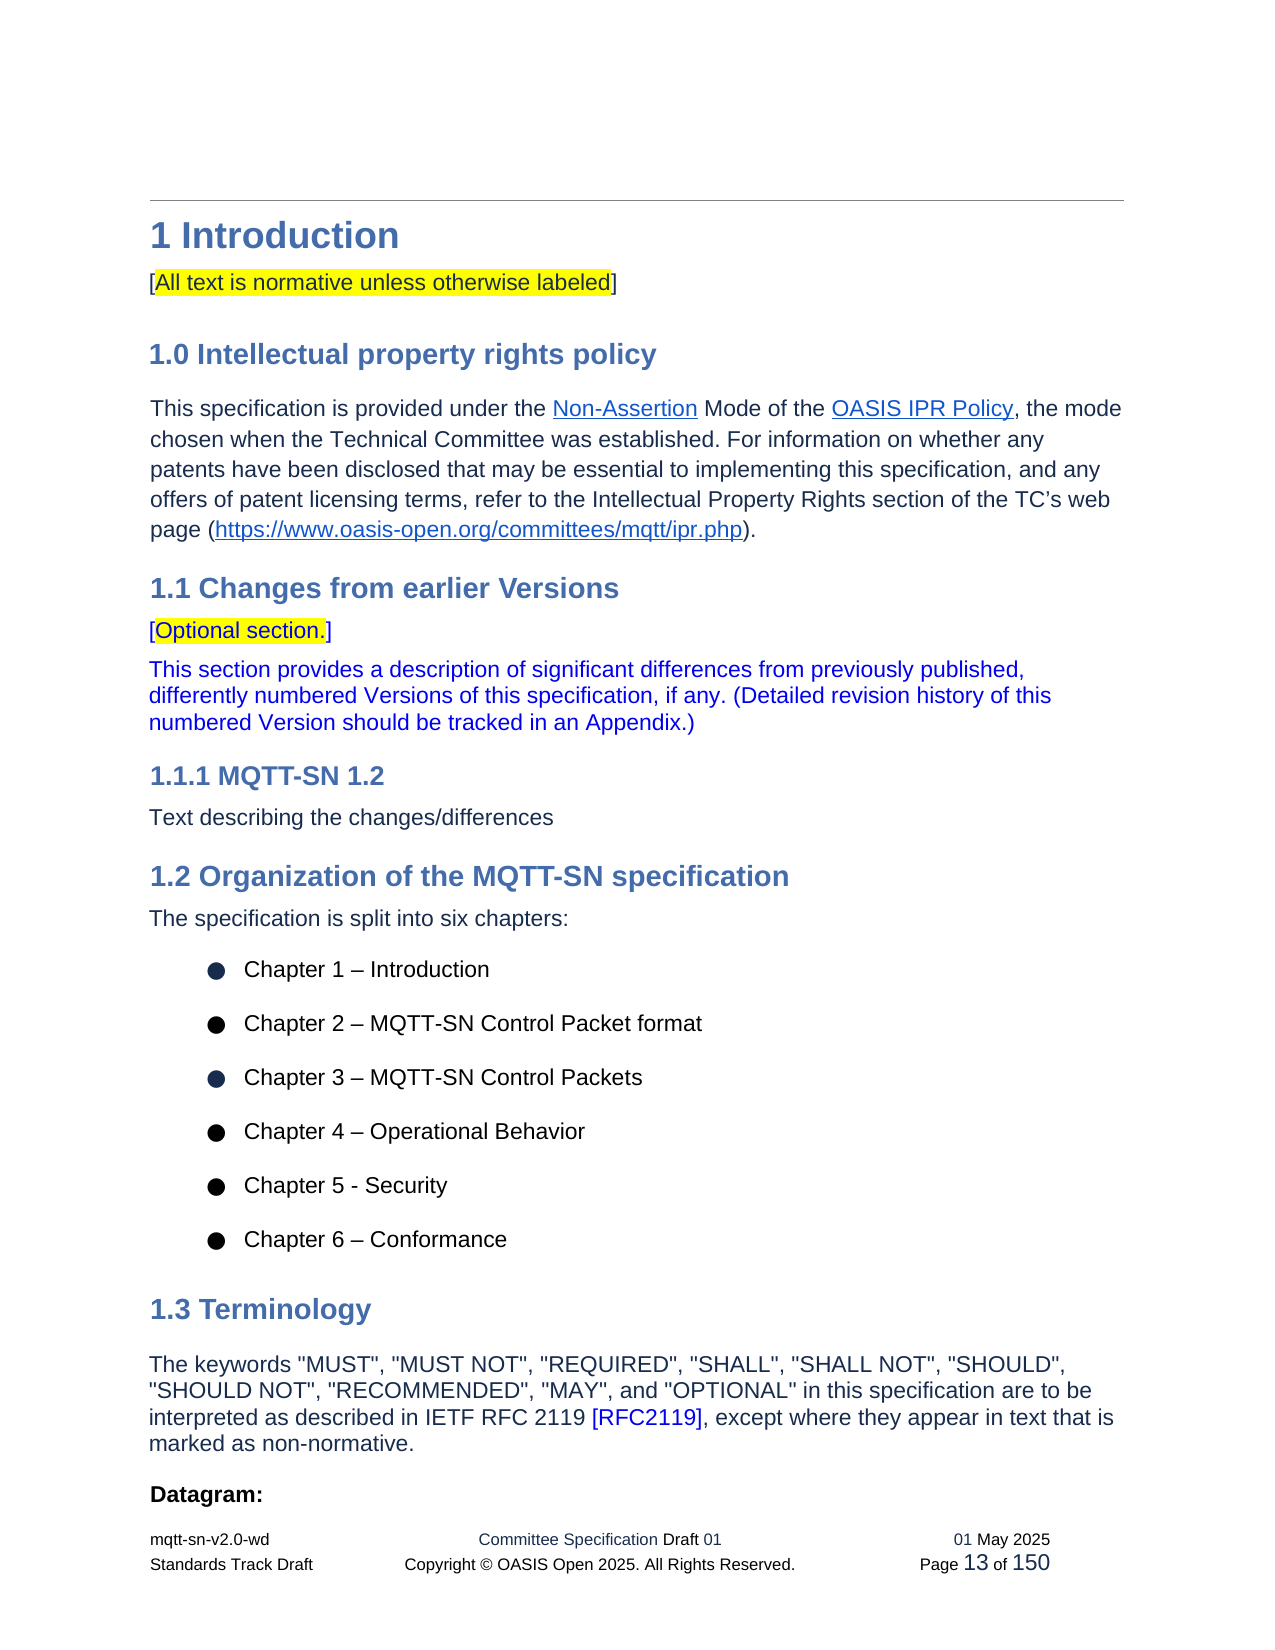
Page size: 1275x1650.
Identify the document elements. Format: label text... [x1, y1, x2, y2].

list Chapter 6 – Conformance [206, 1213, 1125, 1260]
text The keywords "MUST", "MUST NOT", "REQUIRED", "SHALL", "SHALL NOT", "SHOULD", "SHOULD NOT", "RECOMMENDED", "MAY", and "OPTIONAL" in this specification are to be interpreted as described in IETF RFC 2119 [RFC2119], except where they appear in text that is marked as non-normative. [148, 1351, 1124, 1456]
subtitle 1 Introduction [150, 201, 1124, 257]
subtitle 1.1.1 MQTT-SN 1.2 [150, 760, 1124, 791]
subtitle 1.3 Terminology [150, 1292, 1124, 1326]
text The specification is split into six chapters: [148, 905, 1124, 931]
list Chapter 4 – Operational Behavior [206, 1106, 1125, 1152]
text Datagram: [150, 1481, 1125, 1508]
text [All text is normative unless otherwise labeled] [148, 269, 611, 296]
subtitle 1.1 Changes from earlier Versions [150, 571, 1124, 605]
list Chapter 3 – MQTT-SN Control Packets [206, 1052, 1125, 1098]
subtitle 1.0 Intellectual property rights policy [148, 337, 1124, 370]
list Chapter 2 – MQTT-SN Control Packet format [206, 998, 1125, 1044]
text [Optional section.] [148, 617, 1124, 644]
text This specification is provided under the Non-Assertion Mode of the OASIS IPR Policy, the mode chosen when the Technical Committee was established. For information on whether any patents have been disclosed that may be essential to implementing this specification, and any offers of patent licensing terms, refer to the Intellectual Property Rights section of the TC’s web page (https://www.oasis-open.org/committees/mqtt/ipr.php). [150, 395, 1125, 543]
list Chapter 5 - Security [206, 1159, 1125, 1206]
subtitle 1.2 Organization of the MQTT-SN specification [150, 859, 1124, 893]
text [All text is normative unless otherwise labeled] [617, 269, 1124, 296]
list Chapter 1 – Introduction [206, 944, 1125, 991]
text Text describing the changes/differences [148, 804, 1124, 830]
text This section provides a description of significant differences from previously published, differently numbered Versions of this specification, if any. (Detailed revision history of this numbered Version should be tracked in an Appendix.) [148, 656, 1124, 735]
